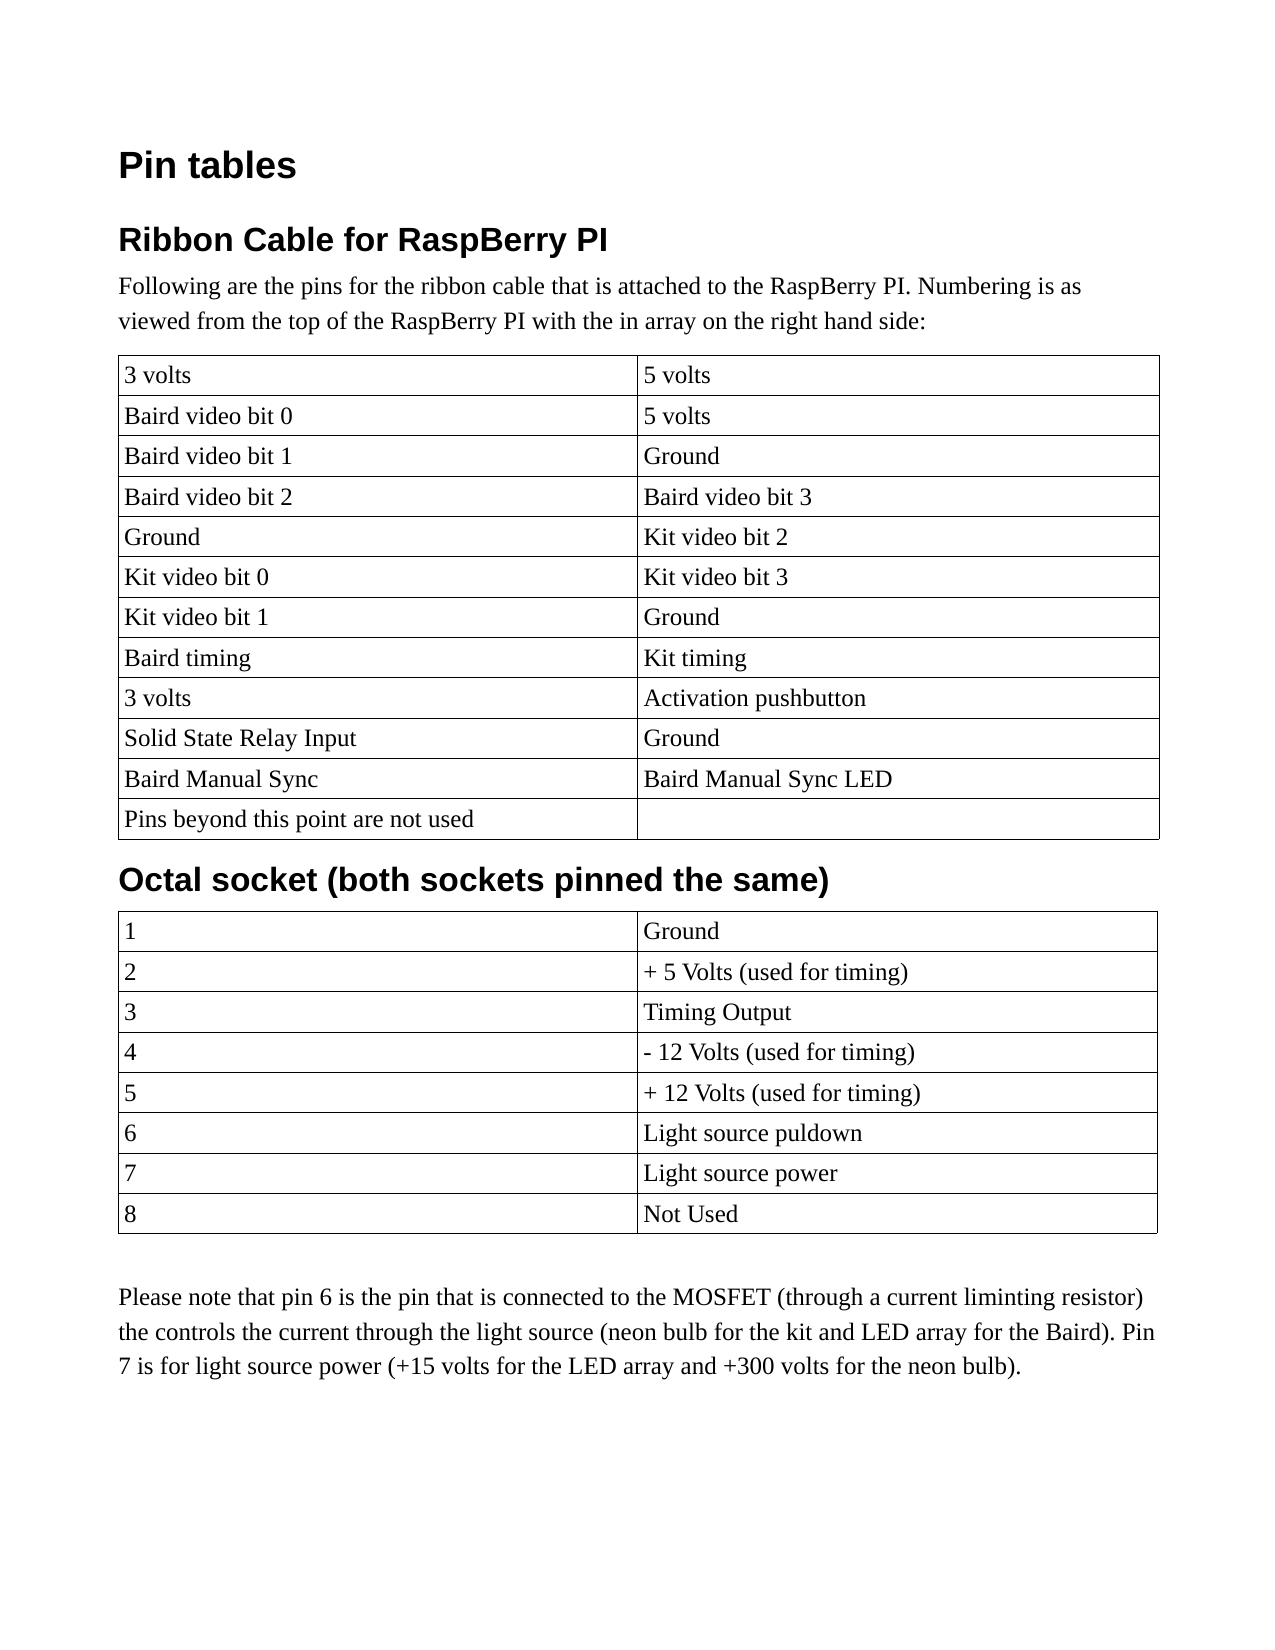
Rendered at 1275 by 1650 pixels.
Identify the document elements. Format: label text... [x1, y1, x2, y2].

table_header Ground [638, 912, 1157, 951]
subtitle Octal socket (both sockets pinned the same) [118, 859, 1157, 898]
table_cell 3 [119, 992, 637, 1032]
text Please note that pin 6 is the pin that is connected to the MOSFET (through a current liminting resistor) the controls the current through the light source (neon bulb for the kit and LED array for the Baird). Pin 7 is for light source power (+15 volts for the LED array and +300 volts for the neon bulb). [118, 1282, 1157, 1380]
table_cell Baird Manual Sync [119, 759, 637, 798]
table_cell Kit video bit 2 [638, 517, 1159, 556]
table_cell Ground [119, 517, 637, 556]
table_cell Kit timing [638, 638, 1159, 677]
table_cell 5 volts [638, 396, 1159, 435]
table_cell Not Used [638, 1194, 1157, 1233]
table_cell 6 [119, 1113, 637, 1152]
table_cell Kit video bit 3 [638, 557, 1159, 597]
table_cell Ground [638, 719, 1159, 758]
table_cell Baird timing [119, 638, 637, 677]
table_cell 4 [119, 1033, 637, 1072]
table_header 1 [119, 912, 637, 951]
subtitle Ribbon Cable for RaspBerry PI [118, 220, 1157, 259]
table_cell + 5 Volts (used for timing) [638, 952, 1157, 991]
table_cell Light source power [638, 1154, 1157, 1193]
table_cell 8 [119, 1194, 637, 1233]
table_cell Baird video bit 0 [119, 396, 637, 435]
table_cell 3 volts [119, 678, 637, 718]
text Following are the pins for the ribbon cable that is attached to the RaspBerry PI. Numbering is as viewed from the top of the RaspBerry PI with the in array on the right hand side: [118, 271, 1157, 334]
table_header 5 volts [638, 356, 1159, 395]
table_cell Activation pushbutton [638, 678, 1159, 718]
table_cell Timing Output [638, 992, 1157, 1032]
table_cell Kit video bit 1 [119, 598, 637, 637]
table_cell Pins beyond this point are not used [119, 799, 637, 838]
table_cell - 12 Volts (used for timing) [638, 1033, 1157, 1072]
table_header 3 volts [119, 356, 637, 395]
table_cell + 12 Volts (used for timing) [638, 1073, 1157, 1112]
table_cell Solid State Relay Input [119, 719, 637, 758]
table_cell Kit video bit 0 [119, 557, 637, 597]
table_cell Baird video bit 2 [119, 477, 637, 516]
table_cell Baird video bit 1 [119, 436, 637, 476]
table_cell 5 [119, 1073, 637, 1112]
table_cell Baird Manual Sync LED [638, 759, 1159, 798]
table_cell 7 [119, 1154, 637, 1193]
table_cell Ground [638, 598, 1159, 637]
table_cell Ground [638, 436, 1159, 476]
subtitle Pin tables [118, 143, 1157, 187]
table_cell 2 [119, 952, 637, 991]
table_cell [638, 799, 1159, 838]
table_cell Light source puldown [638, 1113, 1157, 1152]
table_cell Baird video bit 3 [638, 477, 1159, 516]
